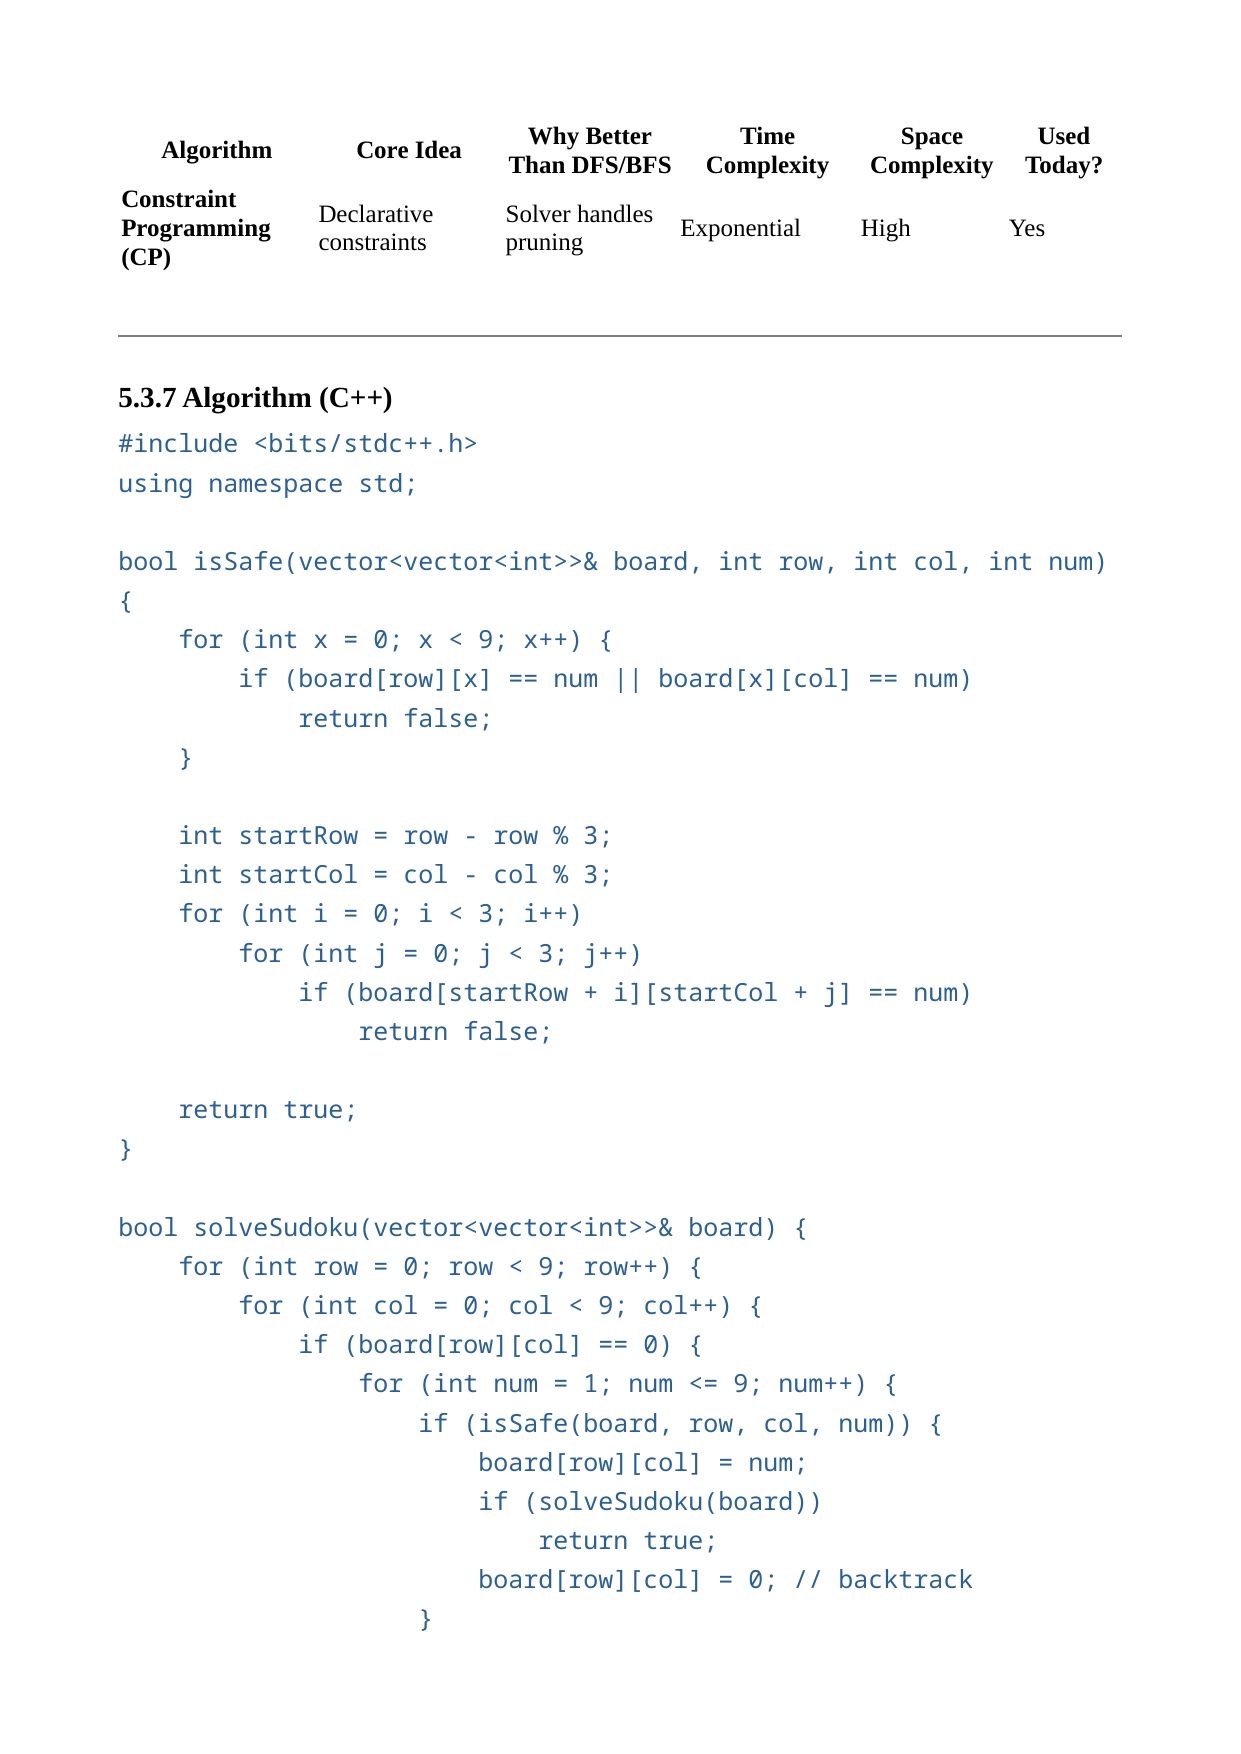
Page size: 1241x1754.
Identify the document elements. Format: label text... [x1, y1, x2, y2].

text } [118, 1601, 1122, 1635]
text board[row][col] = num; [118, 1444, 1122, 1478]
text return false; [118, 700, 1122, 734]
text bool solveSudoku(vector<vector<int>>& board) { [118, 1209, 1122, 1243]
text bool isSafe(vector<vector<int>>& board, int row, int col, int num) { [118, 543, 1122, 617]
text int startRow = row - row % 3; [118, 818, 1122, 852]
table_cell Yes [1006, 181, 1122, 273]
text board[row][col] = 0; // backtrack [118, 1562, 1122, 1596]
table_header Why Better Than DFS/BFS [503, 118, 677, 181]
text if (board[row][col] == 0) { [118, 1327, 1122, 1361]
text if (solveSudoku(board)) [118, 1483, 1122, 1518]
text } [118, 739, 1122, 773]
table_cell Constraint Programming (CP) [118, 181, 315, 273]
table_cell Exponential [677, 181, 858, 273]
text for (int row = 0; row < 9; row++) { [118, 1248, 1122, 1283]
table_cell High [858, 181, 1006, 273]
text int startCol = col - col % 3; [118, 857, 1122, 891]
text using namespace std; [118, 465, 1122, 499]
table_header Core Idea [315, 118, 502, 181]
text if (board[row][x] == num || board[x][col] == num) [118, 661, 1122, 695]
text #include <bits/stdc++.h> [118, 426, 1122, 460]
text return true; [118, 1092, 1122, 1126]
text for (int j = 0; j < 3; j++) [118, 935, 1122, 969]
table_header Time Complexity [677, 118, 858, 181]
text if (board[startRow + i][startCol + j] == num) [118, 974, 1122, 1008]
table_cell Declarative constraints [315, 181, 502, 273]
text return true; [118, 1523, 1122, 1557]
text for (int col = 0; col < 9; col++) { [118, 1288, 1122, 1322]
table_header Space Complexity [858, 118, 1006, 181]
table_header Used Today? [1006, 118, 1122, 181]
text for (int num = 1; num <= 9; num++) { [118, 1366, 1122, 1400]
text return false; [118, 1013, 1122, 1048]
table_header Algorithm [118, 118, 315, 181]
text for (int x = 0; x < 9; x++) { [118, 622, 1122, 656]
subtitle 5.3.7 Algorithm (C++) [118, 380, 1122, 413]
text if (isSafe(board, row, col, num)) { [118, 1405, 1122, 1439]
text } [118, 1131, 1122, 1165]
text for (int i = 0; i < 3; i++) [118, 896, 1122, 930]
table_cell Solver handles pruning [503, 181, 677, 273]
